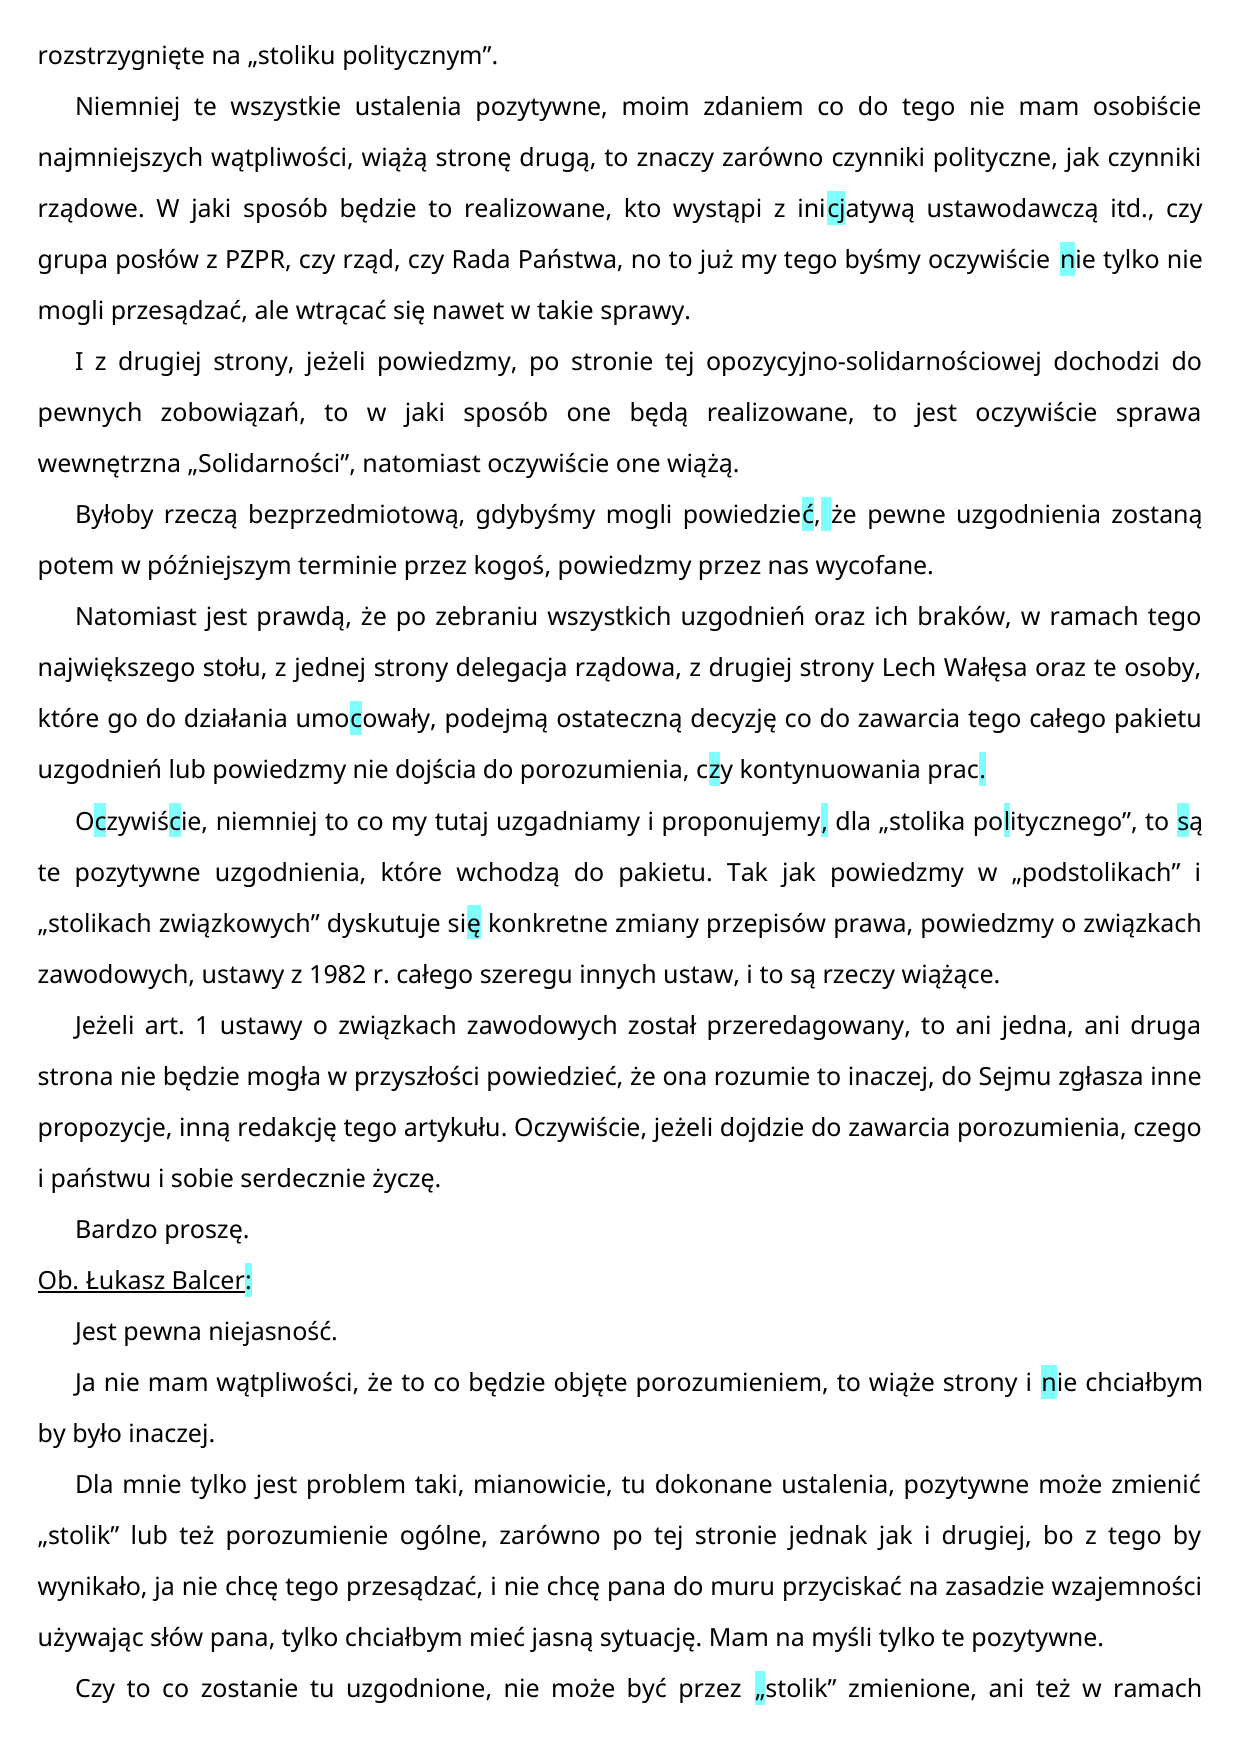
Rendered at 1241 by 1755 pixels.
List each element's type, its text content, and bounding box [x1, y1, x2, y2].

text Oczywiście, niemniej to co my tutaj uzgadniamy i proponujemy, dla „stolika politycznego”, to są te pozytywne uzgodnienia, które wchodzą do pakietu. Tak jak powiedzmy w „podstolikach” i „stolikach związkowych” dyskutuje się konkretne zmiany przepisów prawa, powiedzmy o związkach zawodowych, ustawy z 1982 r. całego szeregu innych ustaw, i to są rzeczy wiążące. [37, 803, 1203, 990]
text Ob. Łukasz Balcer: [37, 1262, 1203, 1297]
text Niemniej te wszystkie ustalenia pozytywne, moim zdaniem co do tego nie mam osobiście najmniejszych wątpliwości, wiążą stronę drugą, to znaczy zarówno czynniki polityczne, jak czynniki rządowe. W jaki sposób będzie to realizowane, kto wystąpi z inicjatywą ustawodawczą itd., czy grupa posłów z PZPR, czy rząd, czy Rada Państwa, no to już my tego byśmy oczywiście nie tylko nie mogli przesądzać, ale wtrącać się nawet w takie sprawy. [37, 88, 1203, 327]
text Bardzo proszę. [37, 1211, 1203, 1246]
text rozstrzygnięte na „stoliku politycznym”. [37, 37, 1203, 72]
text Jeżeli art. 1 ustawy o związkach zawodowych został przeredagowany, to ani jedna, ani druga strona nie będzie mogła w przyszłości powiedzieć, że ona rozumie to inaczej, do Sejmu zgłasza inne propozycje, inną redakcję tego artykułu. Oczywiście, jeżeli dojdzie do zawarcia porozumienia, czego i państwu i sobie serdecznie życzę. [37, 1007, 1203, 1194]
text Dla mnie tylko jest problem taki, mianowicie, tu dokonane ustalenia, pozytywne może zmienić „stolik” lub też porozumienie ogólne, zarówno po tej stronie jednak jak i drugiej, bo z tego by wynikało, ja nie chcę tego przesądzać, i nie chcę pana do muru przyciskać na zasadzie wzajemności używając słów pana, tylko chciałbym mieć jasną sytuację. Mam na myśli tylko te pozytywne. [37, 1467, 1203, 1654]
text Natomiast jest prawdą, że po zebraniu wszystkich uzgodnień oraz ich braków, w ramach tego największego stołu, z jednej strony delegacja rządowa, z drugiej strony Lech Wałęsa oraz te osoby, które go do działania umocowały, podejmą ostateczną decyzję co do zawarcia tego całego pakietu uzgodnień lub powiedzmy nie dojścia do porozumienia, czy kontynuowania prac. [37, 599, 1203, 786]
text Ja nie mam wątpliwości, że to co będzie objęte porozumieniem, to wiąże strony i nie chciałbym by było inaczej. [37, 1364, 1203, 1450]
text Jest pewna niejasność. [37, 1313, 1203, 1348]
text Czy to co zostanie tu uzgodnione, nie może być przez „stolik” zmienione, ani też w ramach [37, 1671, 1203, 1705]
text Byłoby rzeczą bezprzedmiotową, gdybyśmy mogli powiedzieć, że pewne uzgodnienia zostaną potem w późniejszym terminie przez kogoś, powiedzmy przez nas wycofane. [37, 497, 1203, 582]
text I z drugiej strony, jeżeli powiedzmy, po stronie tej opozycyjno-solidarnościowej dochodzi do pewnych zobowiązań, to w jaki sposób one będą realizowane, to jest oczywiście sprawa wewnętrzna „Solidarności”, natomiast oczywiście one wiążą. [37, 344, 1203, 480]
